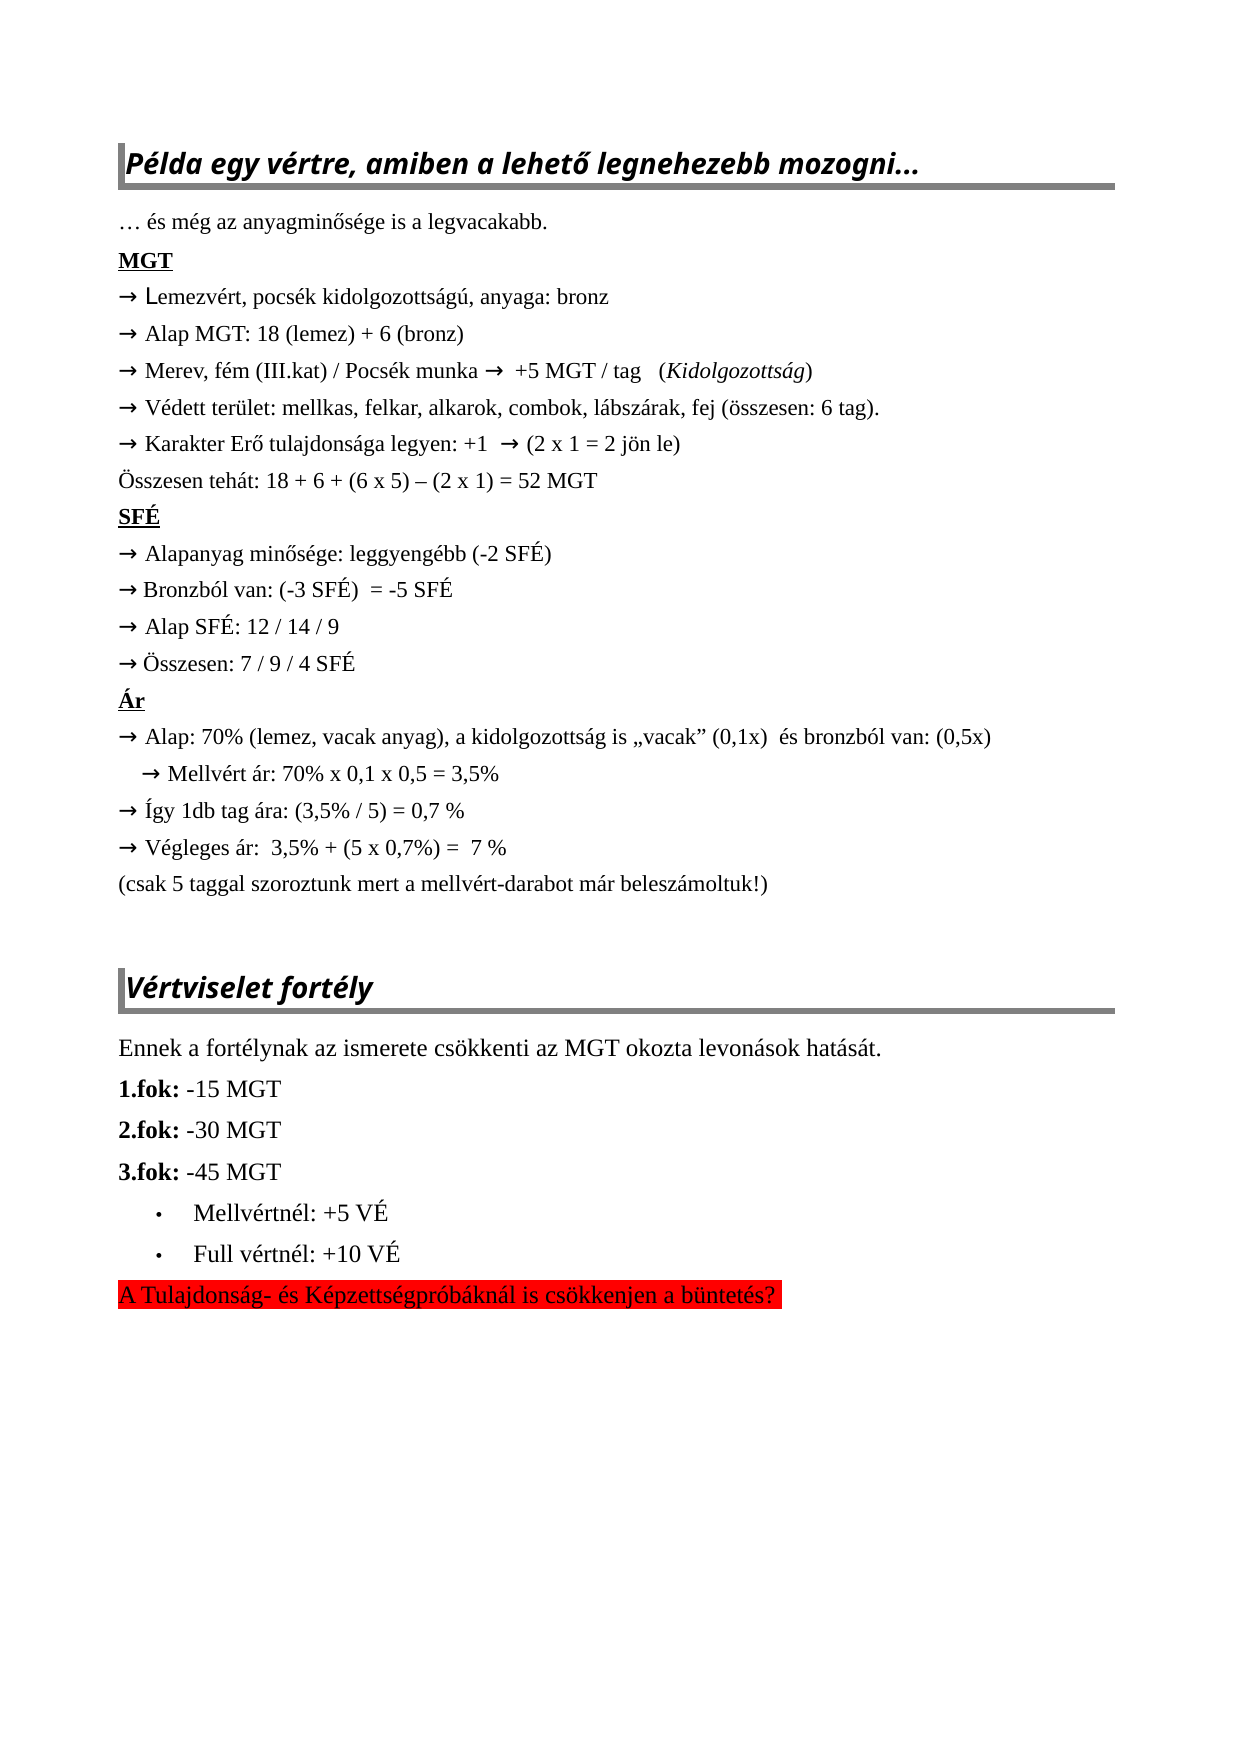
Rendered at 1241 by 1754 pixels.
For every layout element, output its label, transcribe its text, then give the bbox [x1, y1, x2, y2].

list Full vértnél: +10 VÉ [156, 1239, 1122, 1268]
text 3.fok: -45 MGT [118, 1157, 1122, 1185]
text → Bronzból van: (-3 SFÉ) = -5 SFÉ [118, 577, 1122, 603]
text 2.fok: -30 MGT [118, 1115, 1122, 1144]
text (csak 5 taggal szoroztunk mert a mellvért-darabot már beleszámoltuk!) [118, 870, 1122, 897]
text → Karakter Erő tulajdonsága legyen: +1 → (2 x 1 = 2 jön le) [118, 430, 1122, 457]
text MGT [118, 247, 1122, 273]
subtitle Vértviselet fortély [125, 968, 1122, 1007]
text … és még az anyagminősége is a legvacakabb. [118, 208, 1122, 234]
text Ennek a fortélynak az ismerete csökkenti az MGT okozta levonások hatását. [118, 1033, 1122, 1062]
list Mellvértnél: +5 VÉ [156, 1198, 1122, 1227]
text → Alap MGT: 18 (lemez) + 6 (bronz) [118, 320, 1122, 347]
text Ár [118, 687, 1122, 713]
text Összesen tehát: 18 + 6 + (6 x 5) – (2 x 1) = 52 MGT [118, 467, 1122, 493]
text → Alap SFÉ: 12 / 14 / 9 [118, 613, 1122, 640]
text → Mellvért ár: 70% x 0,1 x 0,5 = 3,5% [118, 760, 1122, 787]
text → Merev, fém (III.kat) / Pocsék munka → +5 MGT / tag (Kidolgozottság) [118, 357, 1122, 383]
text → Védett terület: mellkas, felkar, alkarok, combok, lábszárak, fej (összesen: 6 tag). [118, 393, 1122, 420]
text → Így 1db tag ára: (3,5% / 5) = 0,7 % [118, 797, 1122, 823]
subtitle Példa egy vértre, amiben a lehető legnehezebb mozogni... [125, 143, 1122, 183]
text A Tulajdonság- és Képzettségpróbáknál is csökkenjen a büntetés? [118, 1280, 1122, 1309]
text → Alap: 70% (lemez, vacak anyag), a kidolgozottság is „vacak” (0,1x) és bronzból van: (0,5x) [118, 723, 1122, 750]
text SFÉ [118, 503, 1122, 530]
text → Lemezvért, pocsék kidolgozottságú, anyaga: bronz [118, 283, 1122, 310]
text → Összesen: 7 / 9 / 4 SFÉ [118, 650, 1122, 677]
text → Végleges ár: 3,5% + (5 x 0,7%) = 7 % [118, 833, 1122, 860]
text → Alapanyag minősége: leggyengébb (-2 SFÉ) [118, 540, 1122, 567]
text 1.fok: -15 MGT [118, 1074, 1122, 1103]
